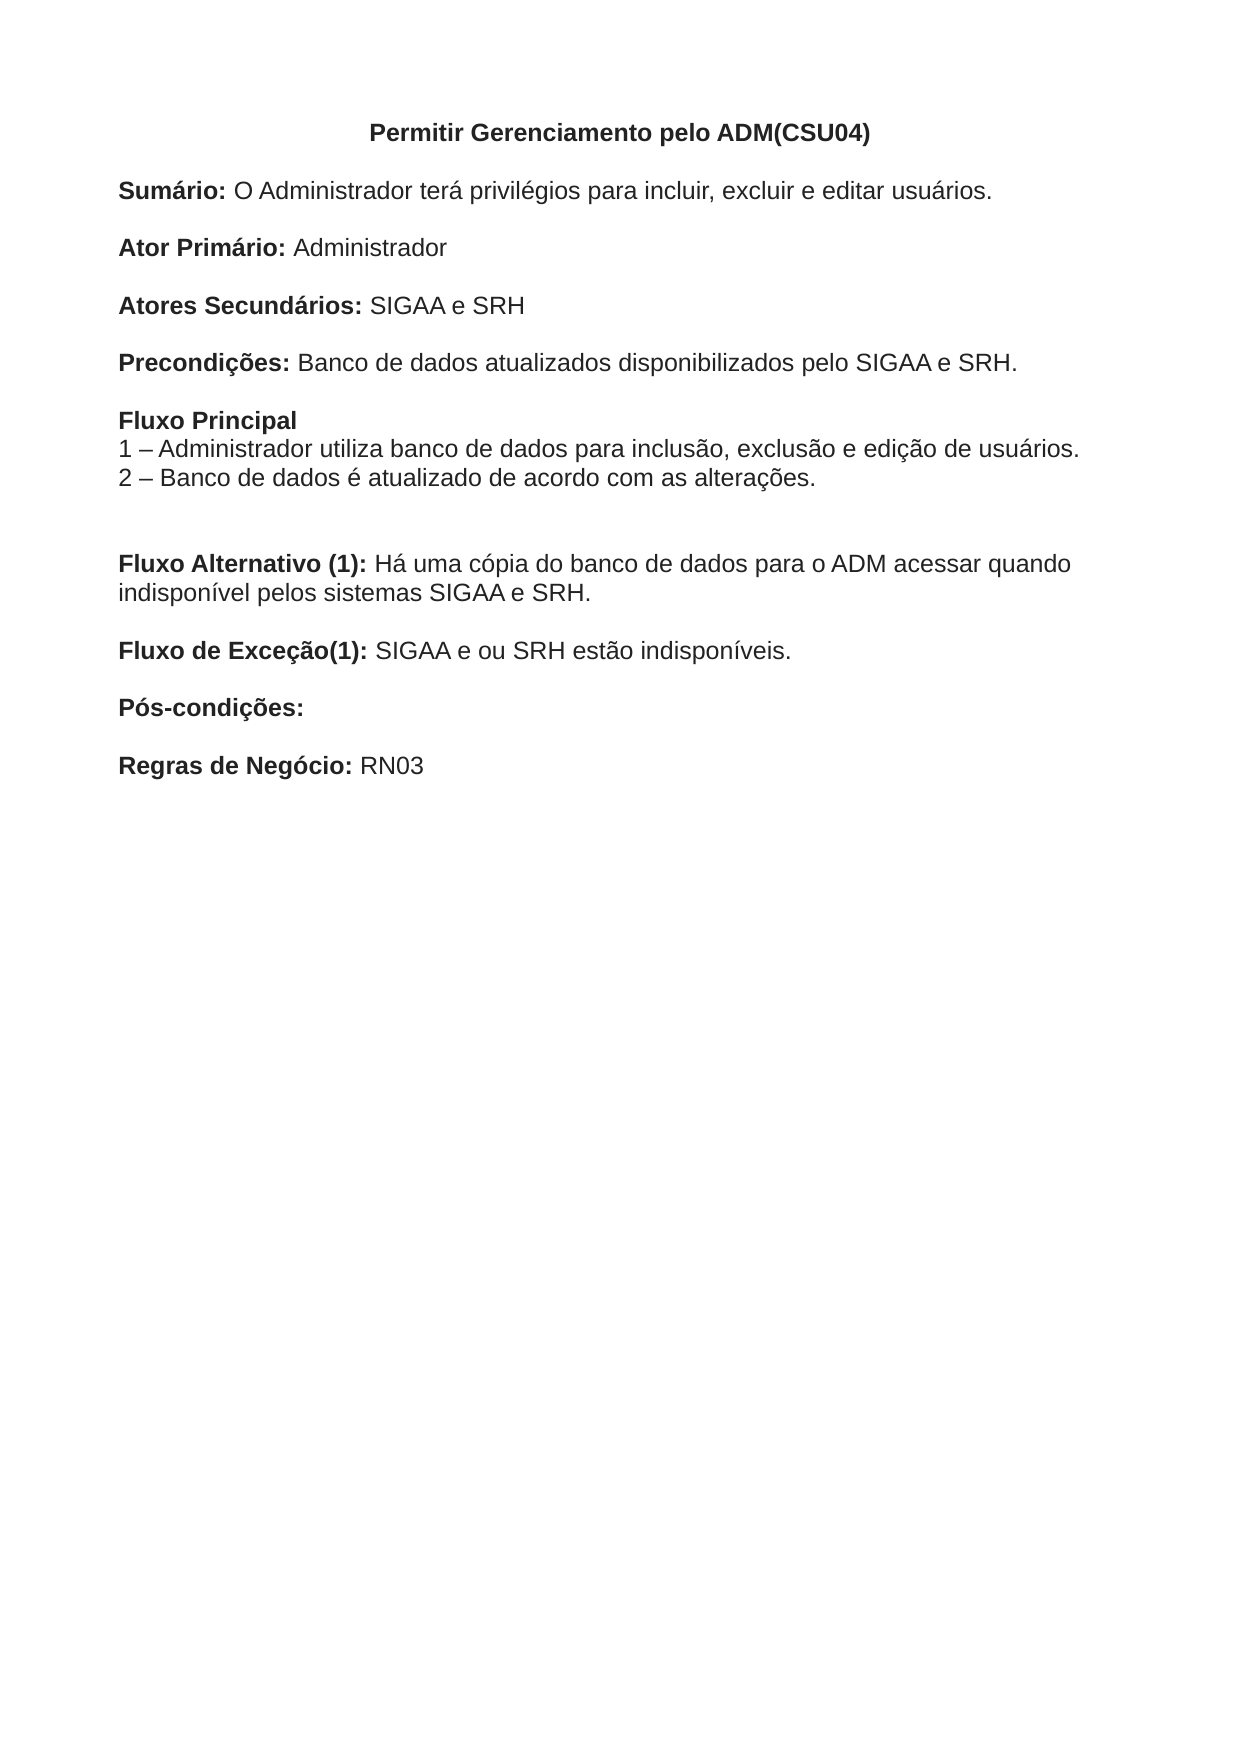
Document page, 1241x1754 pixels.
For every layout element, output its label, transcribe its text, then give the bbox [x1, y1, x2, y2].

text Ator Primário: Administrador [118, 233, 1122, 262]
text Permitir Gerenciamento pelo ADM(CSU04) [118, 118, 1122, 147]
text Fluxo de Exceção(1): SIGAA e ou SRH estão indisponíveis. [118, 636, 1122, 664]
text Sumário: O Administrador terá privilégios para incluir, excluir e editar usuários. [118, 176, 1122, 204]
text 1 – Administrador utiliza banco de dados para inclusão, exclusão e edição de usuários. [118, 434, 1122, 463]
text 2 – Banco de dados é atualizado de acordo com as alterações. [118, 463, 1122, 492]
text Pós-condições: [118, 693, 1122, 722]
text Fluxo Principal [118, 406, 1122, 434]
text Fluxo Alternativo (1): Há uma cópia do banco de dados para o ADM acessar quando indisponível pelos sistemas SIGAA e SRH. [118, 549, 1122, 607]
text Regras de Negócio: RN03 [118, 751, 1122, 779]
text Precondições: Banco de dados atualizados disponibilizados pelo SIGAA e SRH. [118, 348, 1122, 377]
text Atores Secundários: SIGAA e SRH [118, 291, 1122, 319]
